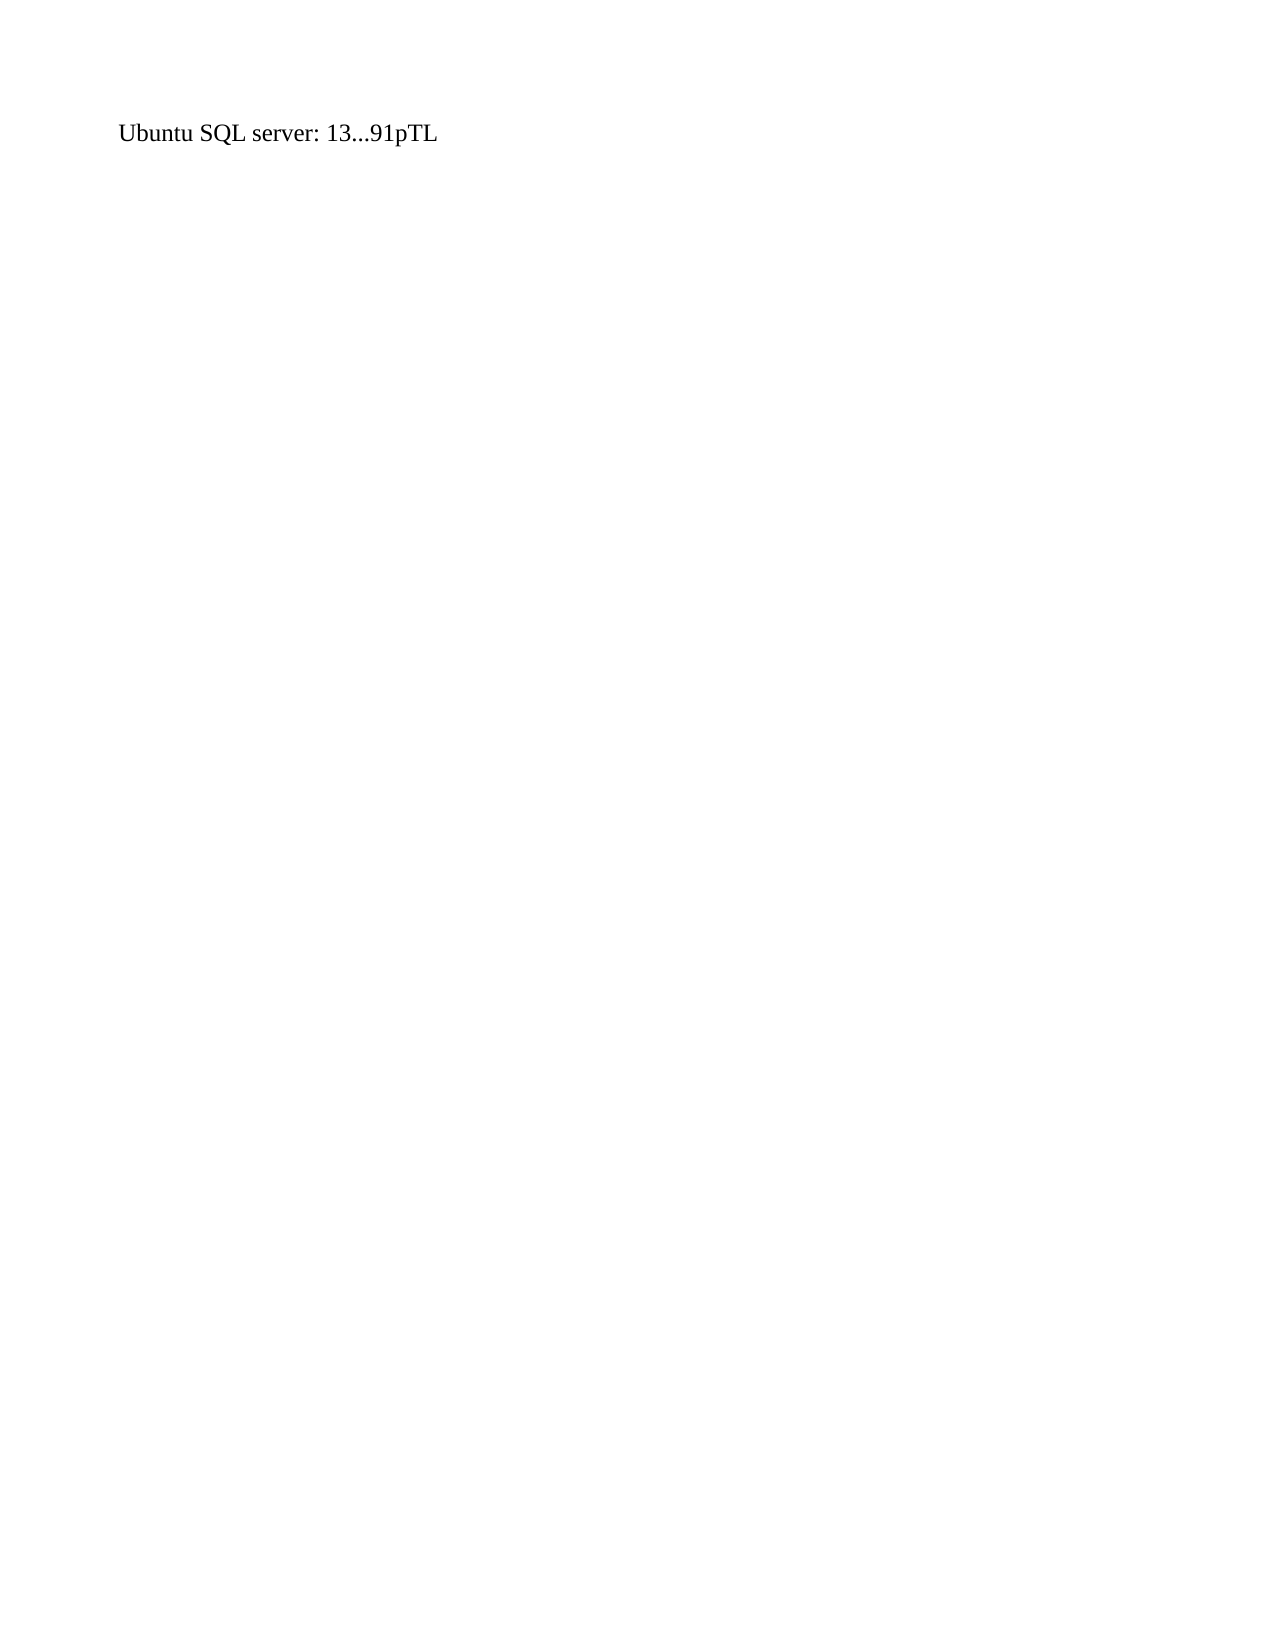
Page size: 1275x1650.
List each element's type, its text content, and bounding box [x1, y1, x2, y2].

text Ubuntu SQL server: 13...91pTL [118, 118, 1157, 147]
